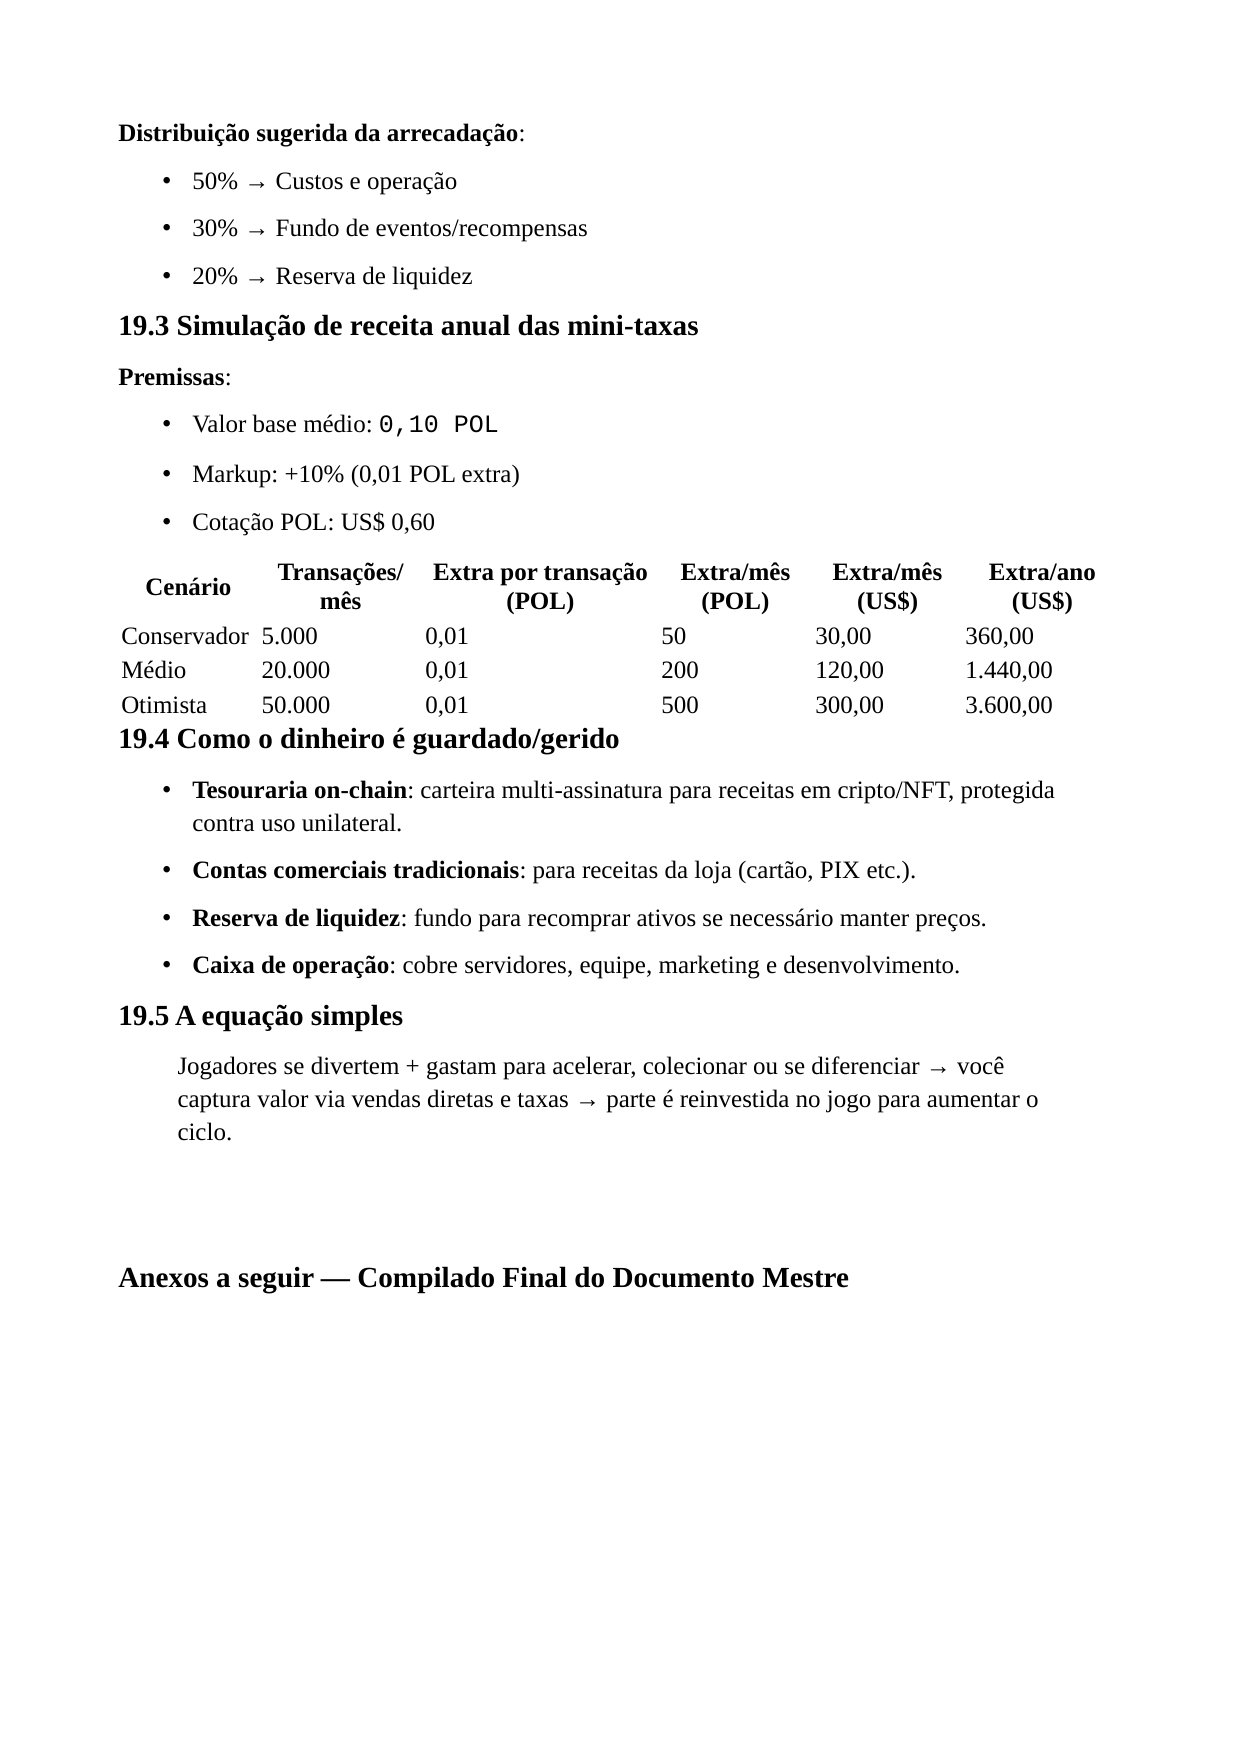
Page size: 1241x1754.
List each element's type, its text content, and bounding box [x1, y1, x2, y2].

table_cell 0,01 [422, 618, 658, 652]
list Tesouraria on‑chain: carteira multi‑assinatura para receitas em cripto/NFT, protegida contra uso unilateral. [162, 775, 1122, 836]
table_cell 50.000 [259, 687, 422, 722]
table_header Cenário [118, 555, 258, 618]
table_header Extra/mês (POL) [658, 555, 812, 618]
subtitle 19.3 Simulação de receita anual das mini‑taxas [118, 308, 1122, 342]
table_cell 30,00 [812, 618, 962, 652]
subtitle 19.5 A equação simples [118, 998, 1122, 1032]
table_cell 50 [658, 618, 812, 652]
table_cell 500 [658, 687, 812, 722]
table_cell 200 [658, 653, 812, 687]
table_header Extra por transação (POL) [422, 555, 658, 618]
table_header Extra/ano (US$) [962, 555, 1122, 618]
list Contas comerciais tradicionais: para receitas da loja (cartão, PIX etc.). [162, 855, 1122, 884]
text Jogadores se divertem + gastam para acelerar, colecionar ou se diferenciar → você captura valor via vendas diretas e taxas → parte é reinvestida no jogo para aumentar o ciclo. [177, 1051, 1063, 1146]
text Distribuição sugerida da arrecadação: [118, 118, 1122, 147]
text Premissas: [118, 362, 1122, 390]
list Cotação POL: US$ 0,60 [162, 507, 1122, 536]
table_cell 0,01 [422, 653, 658, 687]
table_cell 3.600,00 [962, 687, 1122, 722]
table_cell 360,00 [962, 618, 1122, 652]
list 20% → Reserva de liquidez [162, 261, 1122, 290]
table_cell 5.000 [259, 618, 422, 652]
table_cell Médio [118, 653, 258, 687]
table_cell 0,01 [422, 687, 658, 722]
subtitle 19.4 Como o dinheiro é guardado/gerido [118, 722, 1122, 755]
table_cell 1.440,00 [962, 653, 1122, 687]
list 50% → Custos e operação [162, 166, 1122, 194]
table_cell 120,00 [812, 653, 962, 687]
list Markup: +10% (0,01 POL extra) [162, 459, 1122, 488]
table_cell 300,00 [812, 687, 962, 722]
list Caixa de operação: cobre servidores, equipe, marketing e desenvolvimento. [162, 951, 1122, 979]
table_cell 20.000 [259, 653, 422, 687]
list Reserva de liquidez: fundo para recomprar ativos se necessário manter preços. [162, 903, 1122, 932]
list 30% → Fundo de eventos/recompensas [162, 213, 1122, 242]
table_cell Conservador [118, 618, 258, 652]
table_header Extra/mês (US$) [812, 555, 962, 618]
subtitle Anexos a seguir — Compilado Final do Documento Mestre 🐸 [118, 1227, 1122, 1294]
table_header Transações/mês [259, 555, 422, 618]
list Valor base médio: 0,10 POL [162, 409, 1122, 440]
table_cell Otimista [118, 687, 258, 722]
